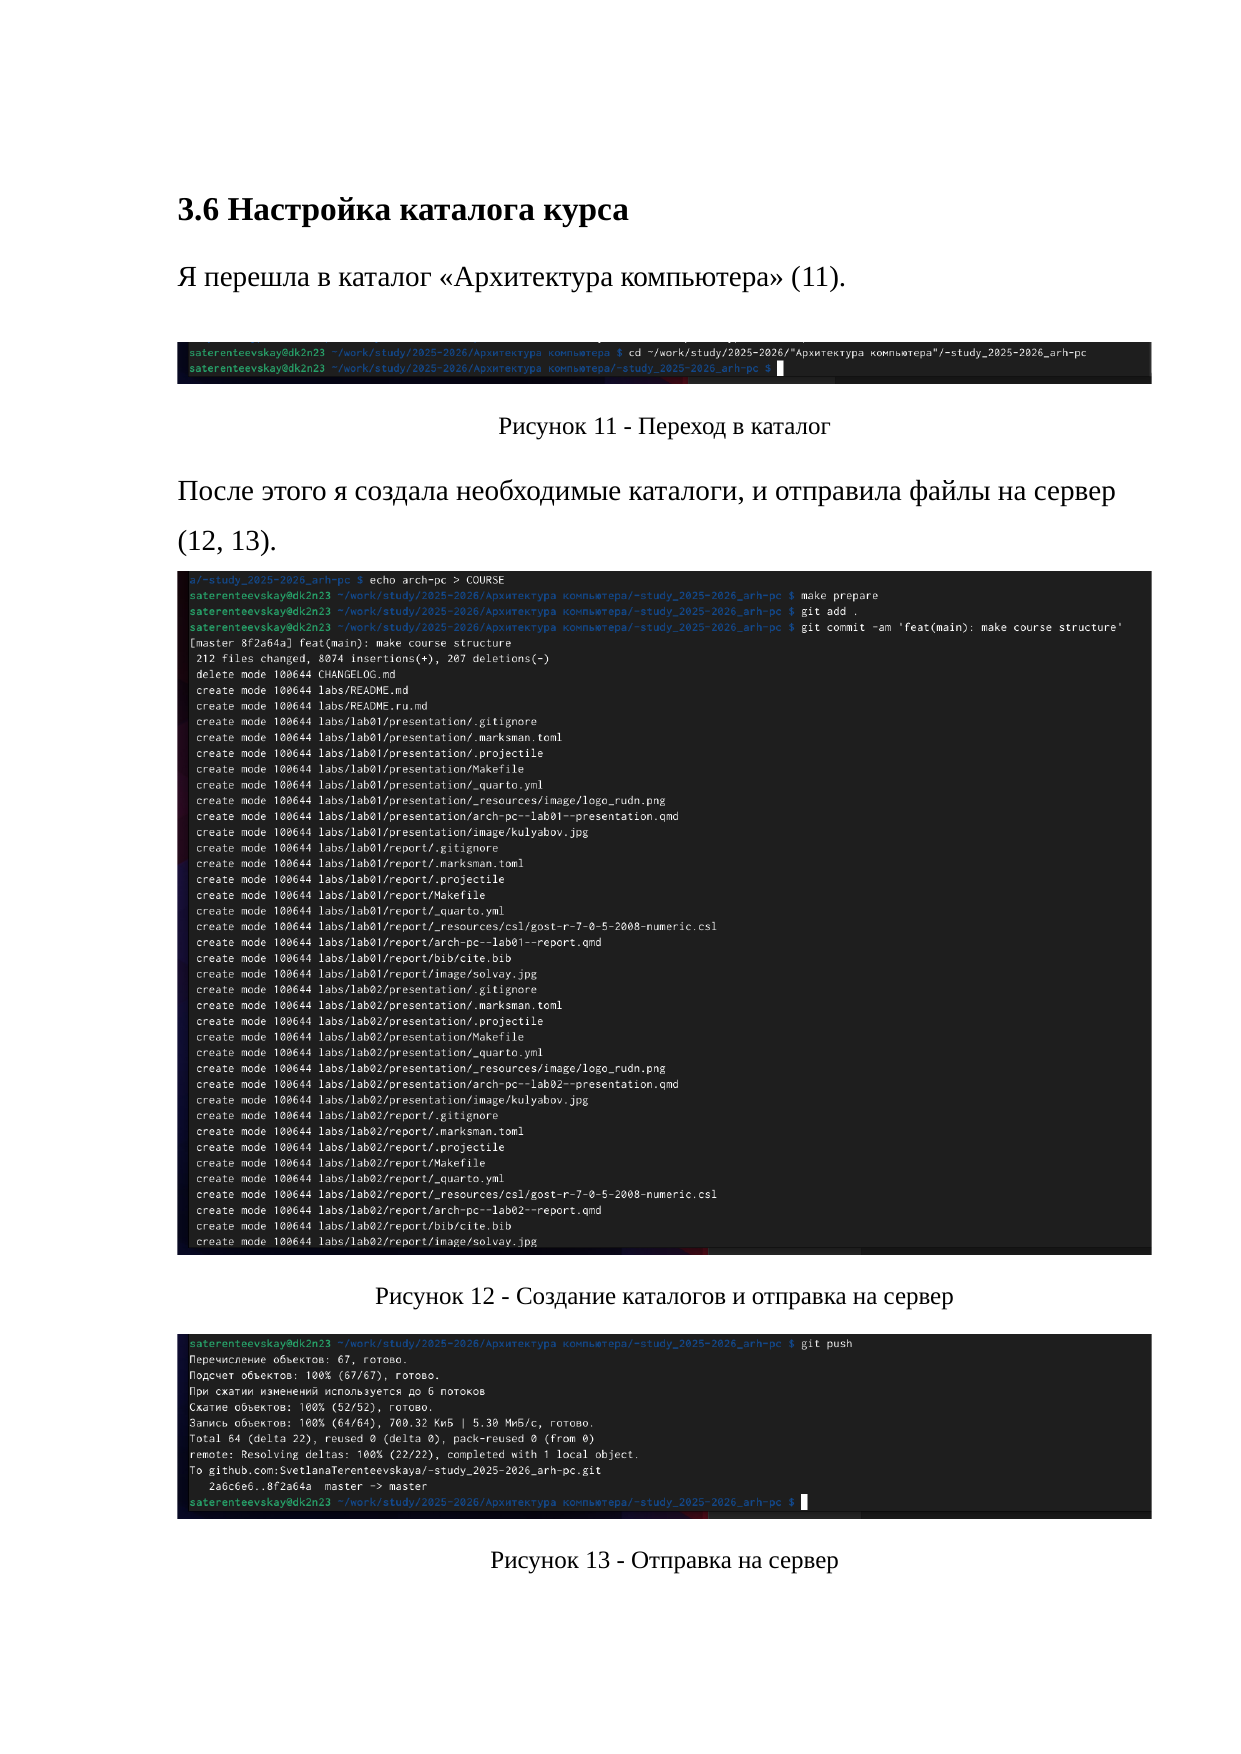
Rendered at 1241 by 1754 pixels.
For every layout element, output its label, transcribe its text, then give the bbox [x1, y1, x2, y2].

picture [177, 342, 1152, 384]
text Рисунок 11 - Переход в каталог [177, 384, 1152, 440]
text После этого я создала необходимые каталоги, и отправила файлы на сервер (Рисунок 12, Рисунок 13). [177, 309, 1152, 342]
picture [177, 571, 1152, 1255]
text Рисунок 12 - Создание каталогов и отправка на сервер [177, 1255, 1152, 1310]
text Рисунок 13 - Отправка на сервер [177, 1519, 1152, 1574]
text Я перешла в каталог «Архитектура компьютера» (Рисунок 11). [177, 259, 1152, 293]
text После этого я создала необходимые каталоги, и отправила файлы на сервер (Рисунок 12, Рисунок 13). [177, 440, 1152, 557]
picture [177, 1334, 1152, 1519]
subtitle 3.6 Настройка каталога курса [177, 189, 1152, 228]
